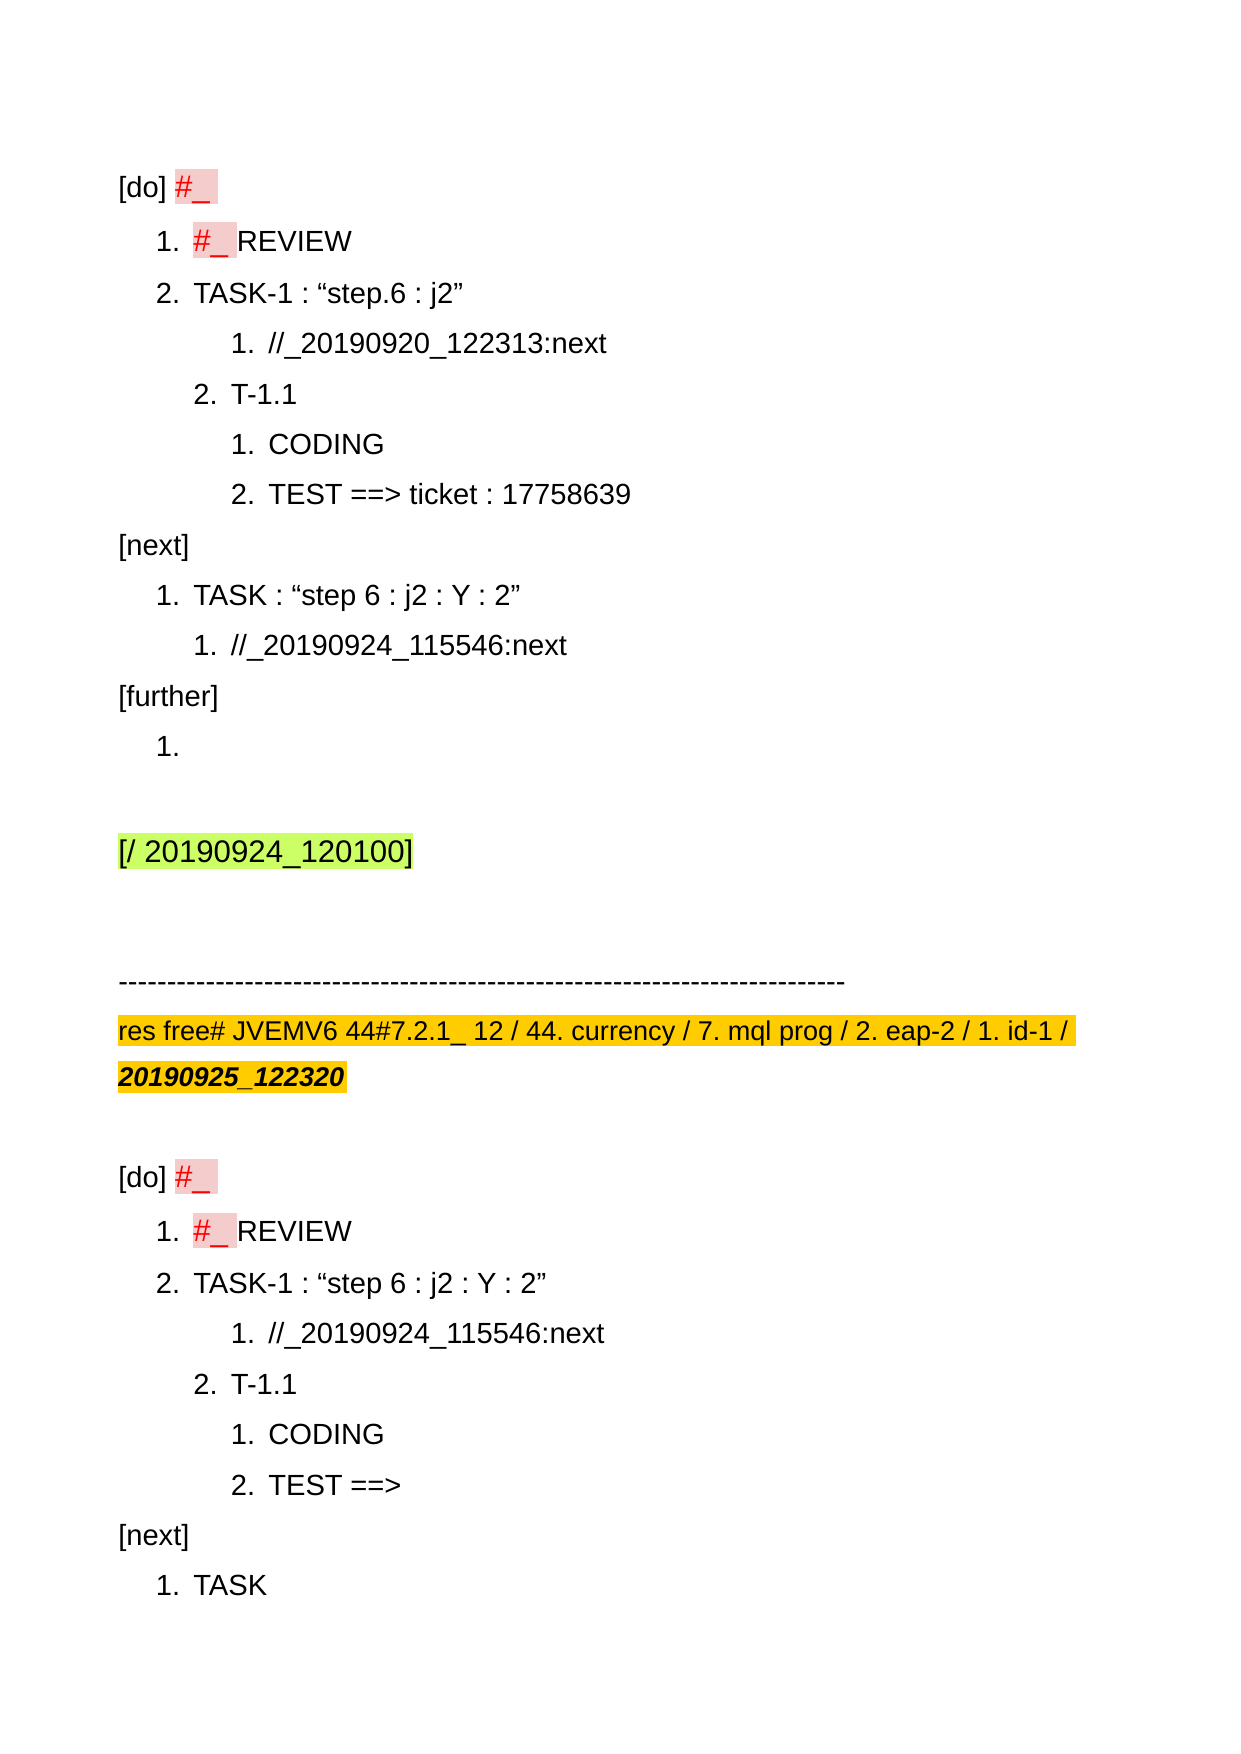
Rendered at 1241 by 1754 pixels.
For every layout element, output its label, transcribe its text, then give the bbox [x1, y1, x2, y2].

text [do] #_ [118, 1158, 1122, 1194]
list TASK-1 : “step.6 : j2” [156, 276, 1122, 310]
list //_20190924_115546:next [193, 628, 1122, 662]
text [next] [118, 528, 1122, 561]
text [next] [118, 1518, 1122, 1551]
list CODING [231, 1417, 1122, 1451]
list #_ REVIEW [156, 1212, 1122, 1248]
list TEST ==> ticket : 17758639 [231, 477, 1122, 511]
list CODING [231, 427, 1122, 461]
text res free# JVEMV6 44#7.2.1_ 12 / 44. currency / 7. mql prog / 2. eap-2 / 1. id-1 / 20190925_122320 [118, 1014, 1122, 1093]
text [further] [118, 679, 1122, 712]
list //_20190924_115546:next [231, 1317, 1122, 1350]
list T-1.1 [193, 1367, 1122, 1400]
list #_ REVIEW [156, 222, 1122, 258]
list TASK [156, 1568, 1122, 1602]
text --------------------------------------------------------------------------- [118, 964, 1122, 998]
list TASK-1 : “step 6 : j2 : Y : 2” [156, 1266, 1122, 1300]
text [do] #_ [118, 168, 1122, 204]
text [/ 20190924_120100] [118, 779, 1122, 869]
list T-1.1 [193, 377, 1122, 410]
list TASK : “step 6 : j2 : Y : 2” [156, 578, 1122, 612]
list TEST ==> [231, 1467, 1122, 1501]
list //_20190920_122313:next [231, 326, 1122, 360]
